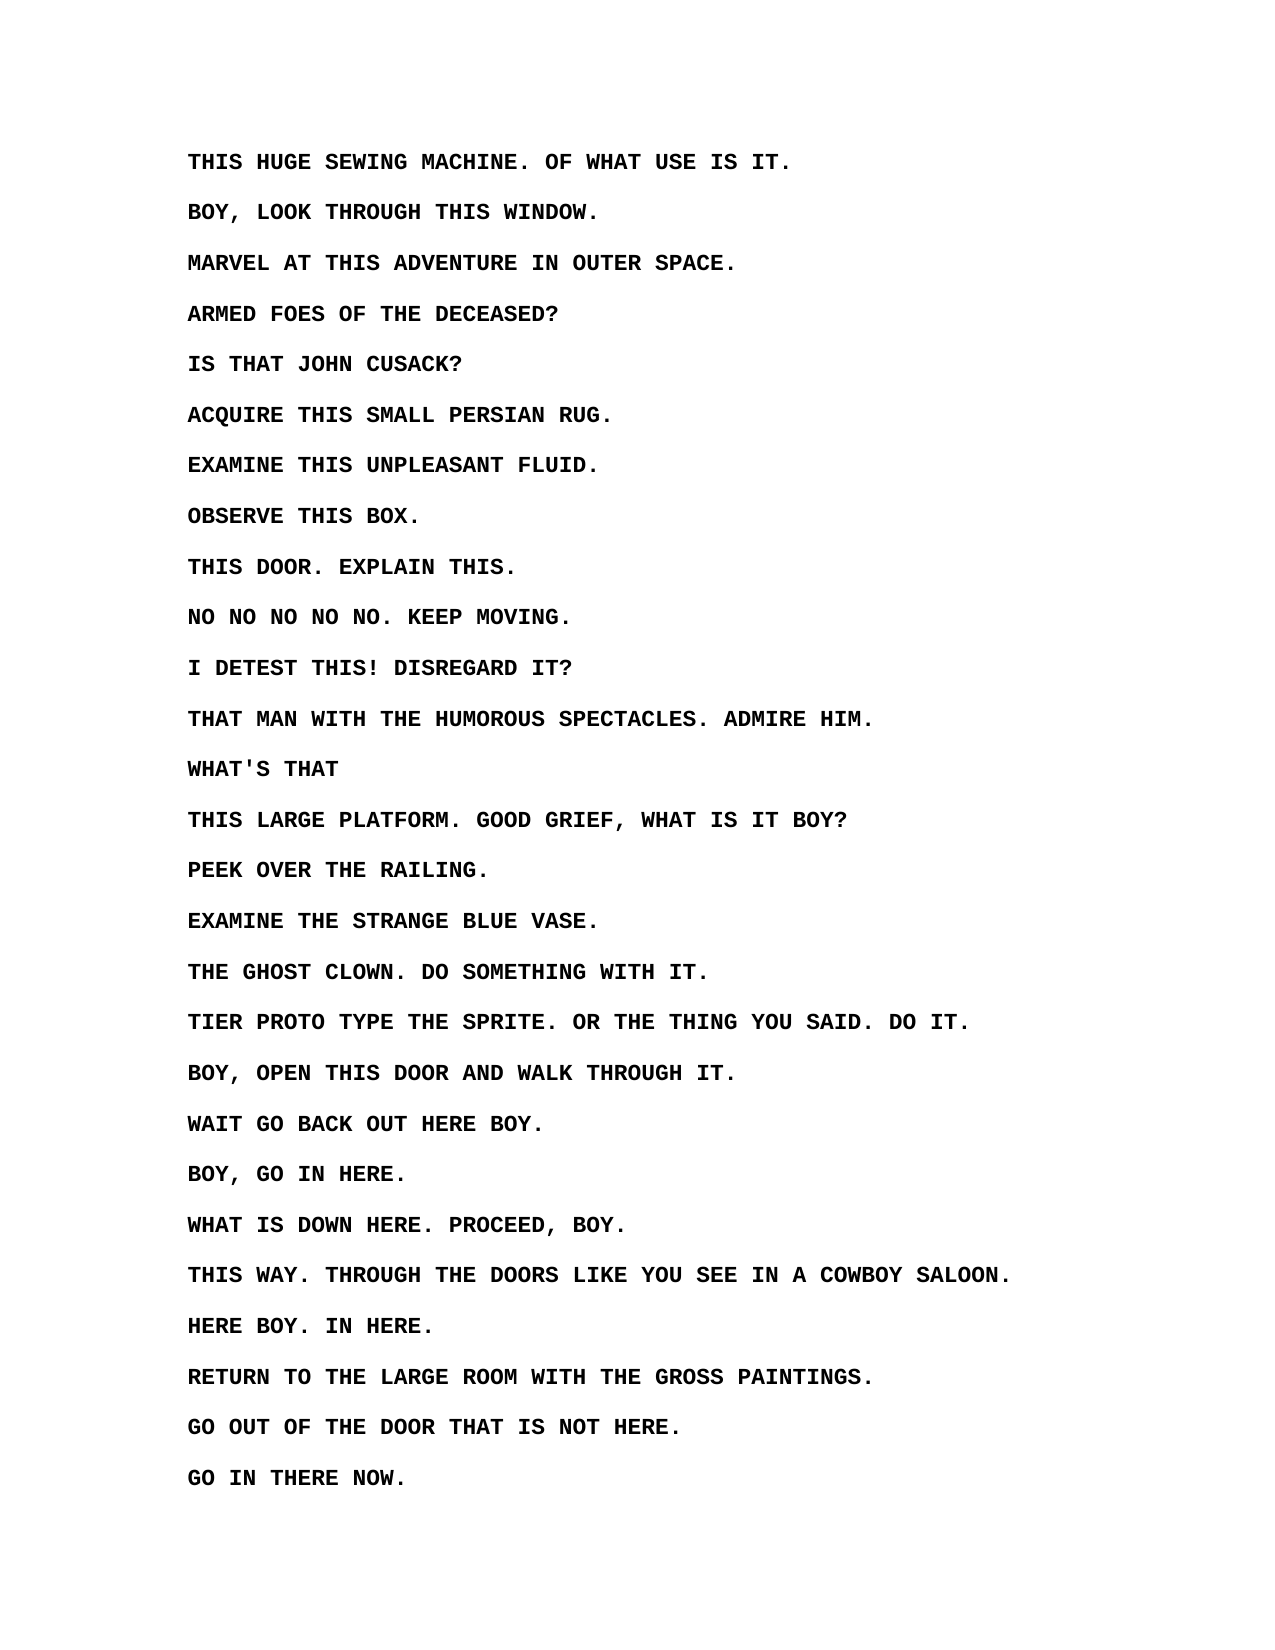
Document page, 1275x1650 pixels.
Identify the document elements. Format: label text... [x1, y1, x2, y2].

text WHAT'S THAT [187, 757, 1087, 783]
text BOY, LOOK THROUGH THIS WINDOW. [187, 201, 1087, 227]
text THIS HUGE SEWING MACHINE. OF WHAT USE IS IT. [187, 150, 1087, 176]
text THE GHOST CLOWN. DO SOMETHING WITH IT. [187, 960, 1087, 986]
text THIS DOOR. EXPLAIN THIS. [187, 555, 1087, 581]
text WAIT GO BACK OUT HERE BOY. [187, 1112, 1087, 1138]
text BOY, GO IN HERE. [187, 1162, 1087, 1188]
text GO OUT OF THE DOOR THAT IS NOT HERE. [187, 1416, 1087, 1442]
text I DETEST THIS! DISREGARD IT? [187, 656, 1087, 682]
text GO IN THERE NOW. [187, 1466, 1087, 1492]
text RETURN TO THE LARGE ROOM WITH THE GROSS PAINTINGS. [187, 1365, 1087, 1391]
text THIS WAY. THROUGH THE DOORS LIKE YOU SEE IN A COWBOY SALOON. [187, 1264, 1087, 1290]
text MARVEL AT THIS ADVENTURE IN OUTER SPACE. [187, 251, 1087, 277]
text EXAMINE THIS UNPLEASANT FLUID. [187, 454, 1087, 480]
text EXAMINE THE STRANGE BLUE VASE. [187, 909, 1087, 935]
text NO NO NO NO NO. KEEP MOVING. [187, 606, 1087, 632]
text OBSERVE THIS BOX. [187, 504, 1087, 530]
text TIER PROTO TYPE THE SPRITE. OR THE THING YOU SAID. DO IT. [187, 1011, 1087, 1037]
text WHAT IS DOWN HERE. PROCEED, BOY. [187, 1213, 1087, 1239]
text BOY, OPEN THIS DOOR AND WALK THROUGH IT. [187, 1061, 1087, 1087]
text IS THAT JOHN CUSACK? [187, 352, 1087, 378]
text PEEK OVER THE RAILING. [187, 859, 1087, 885]
text ARMED FOES OF THE DECEASED? [187, 302, 1087, 328]
text HERE BOY. IN HERE. [187, 1314, 1087, 1340]
text ACQUIRE THIS SMALL PERSIAN RUG. [187, 403, 1087, 429]
text THIS LARGE PLATFORM. GOOD GRIEF, WHAT IS IT BOY? [187, 808, 1087, 834]
text THAT MAN WITH THE HUMOROUS SPECTACLES. ADMIRE HIM. [187, 707, 1087, 733]
